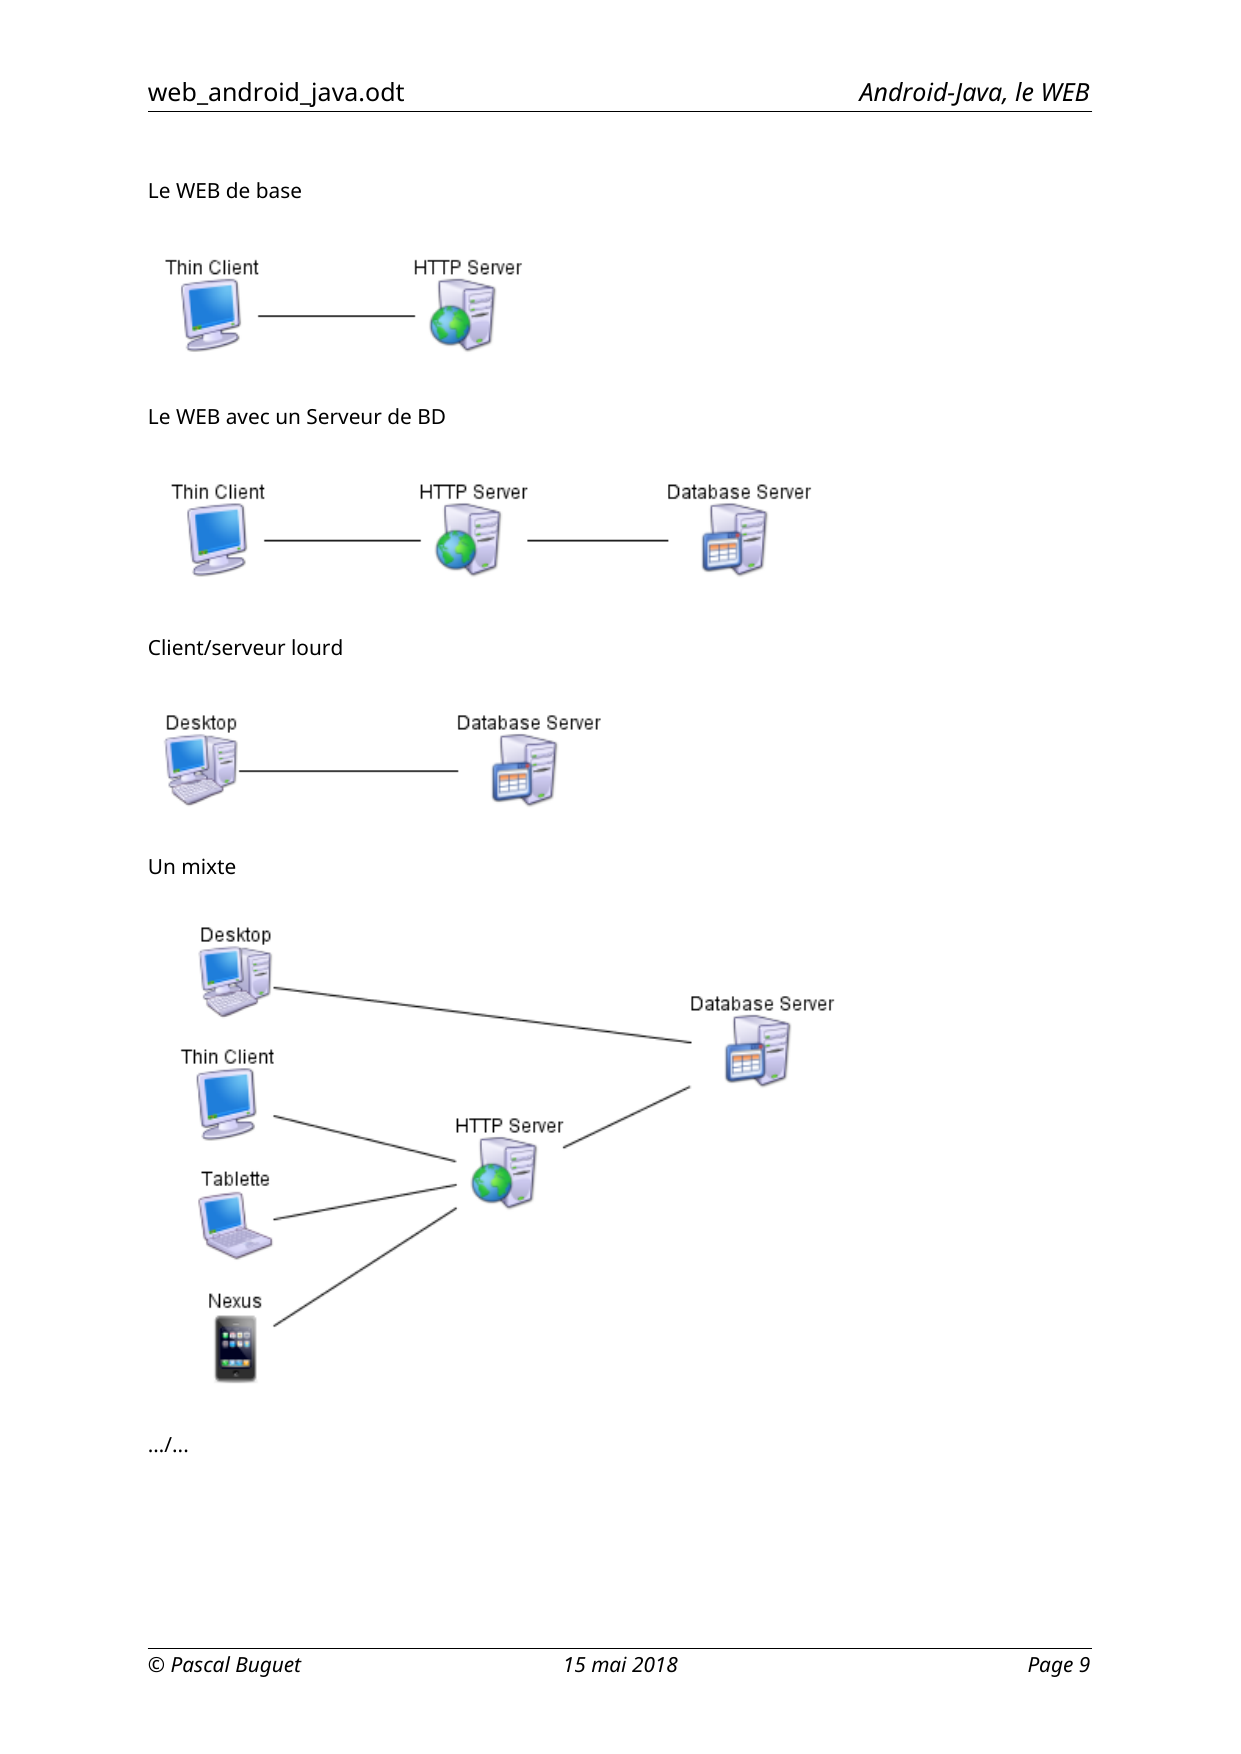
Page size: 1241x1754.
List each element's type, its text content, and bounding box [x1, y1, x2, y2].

text Un mixte [148, 852, 1092, 881]
text Le WEB de base [148, 176, 1092, 204]
picture [147, 233, 543, 374]
text Le WEB avec un Serveur de BD [148, 402, 1092, 431]
picture [147, 458, 843, 605]
text Client/serveur lourd [148, 633, 1092, 661]
text …/... [148, 1430, 1092, 1458]
picture [147, 909, 853, 1402]
picture [147, 689, 615, 824]
